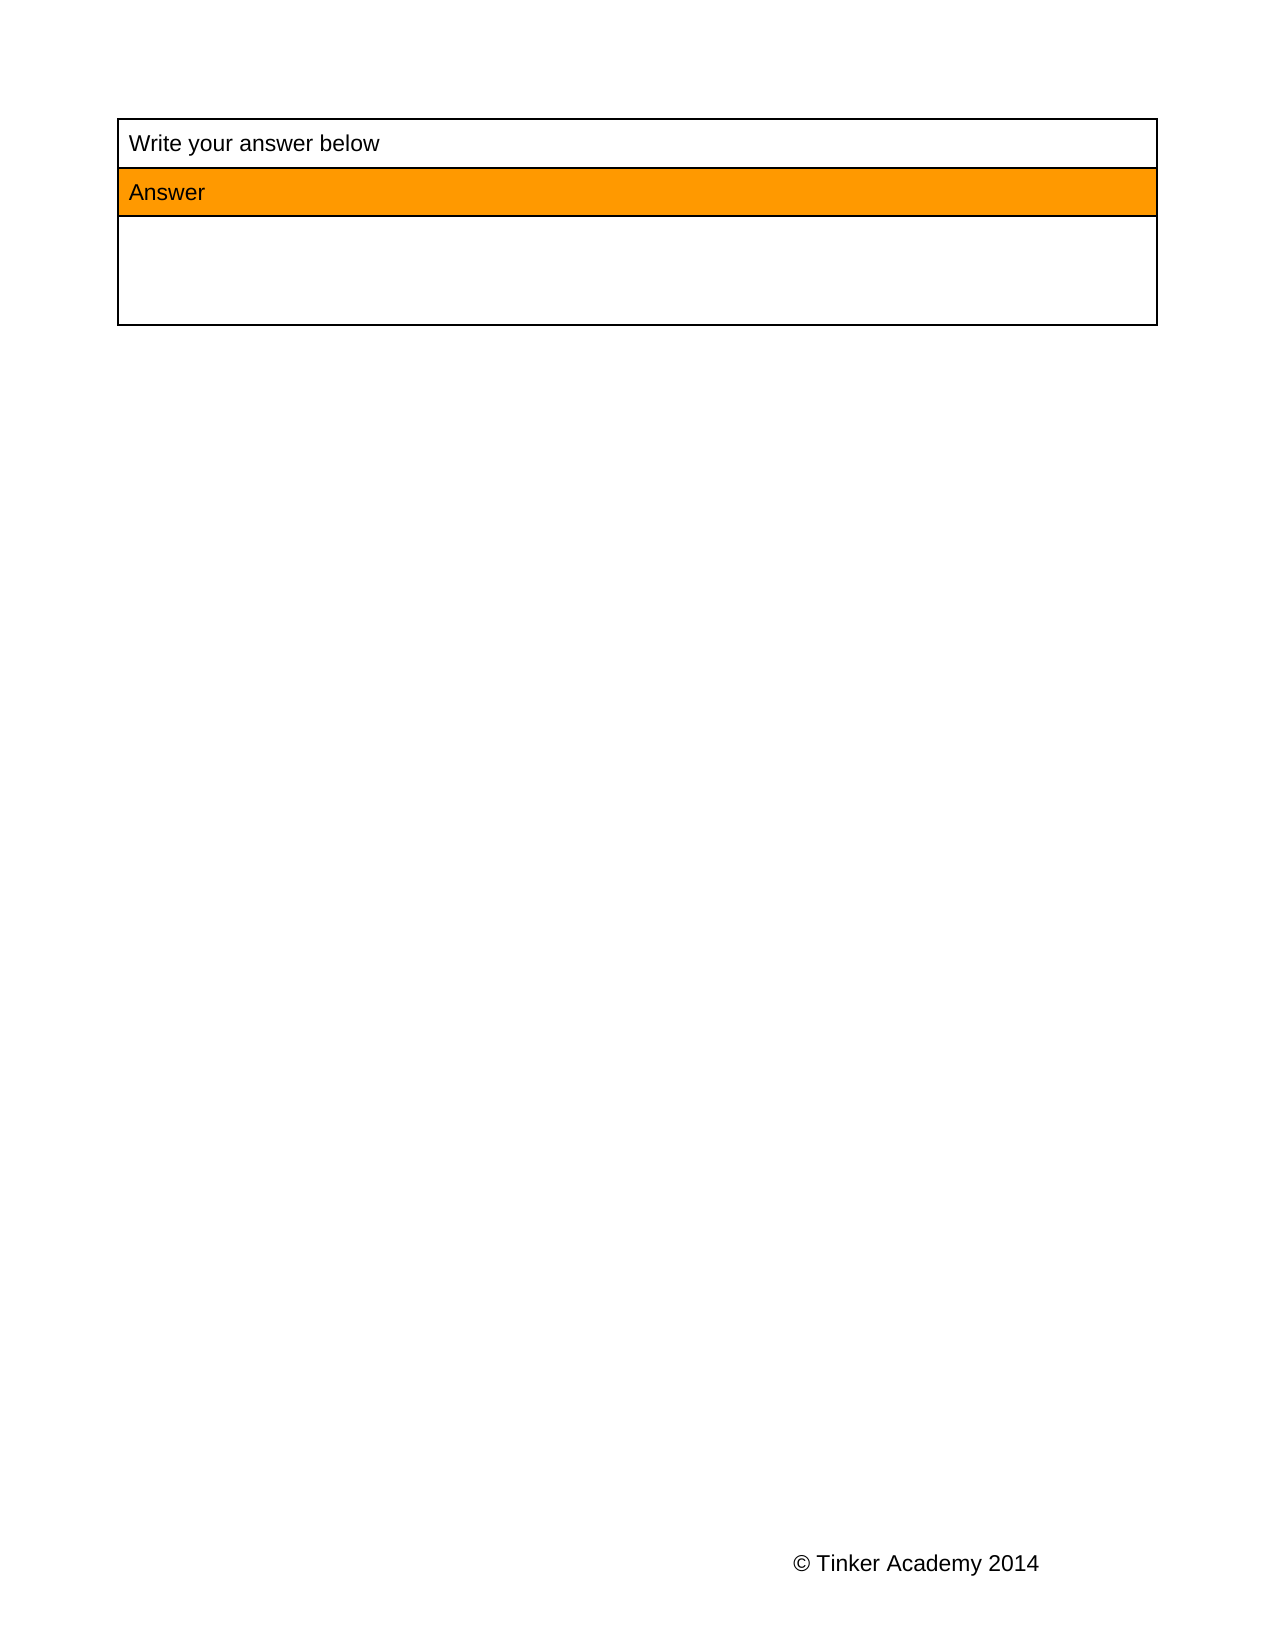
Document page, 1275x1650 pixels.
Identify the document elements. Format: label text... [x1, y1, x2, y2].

table_cell Answer [119, 169, 1156, 215]
table_cell [119, 217, 1156, 323]
table_cell Write your answer below [119, 120, 1156, 167]
